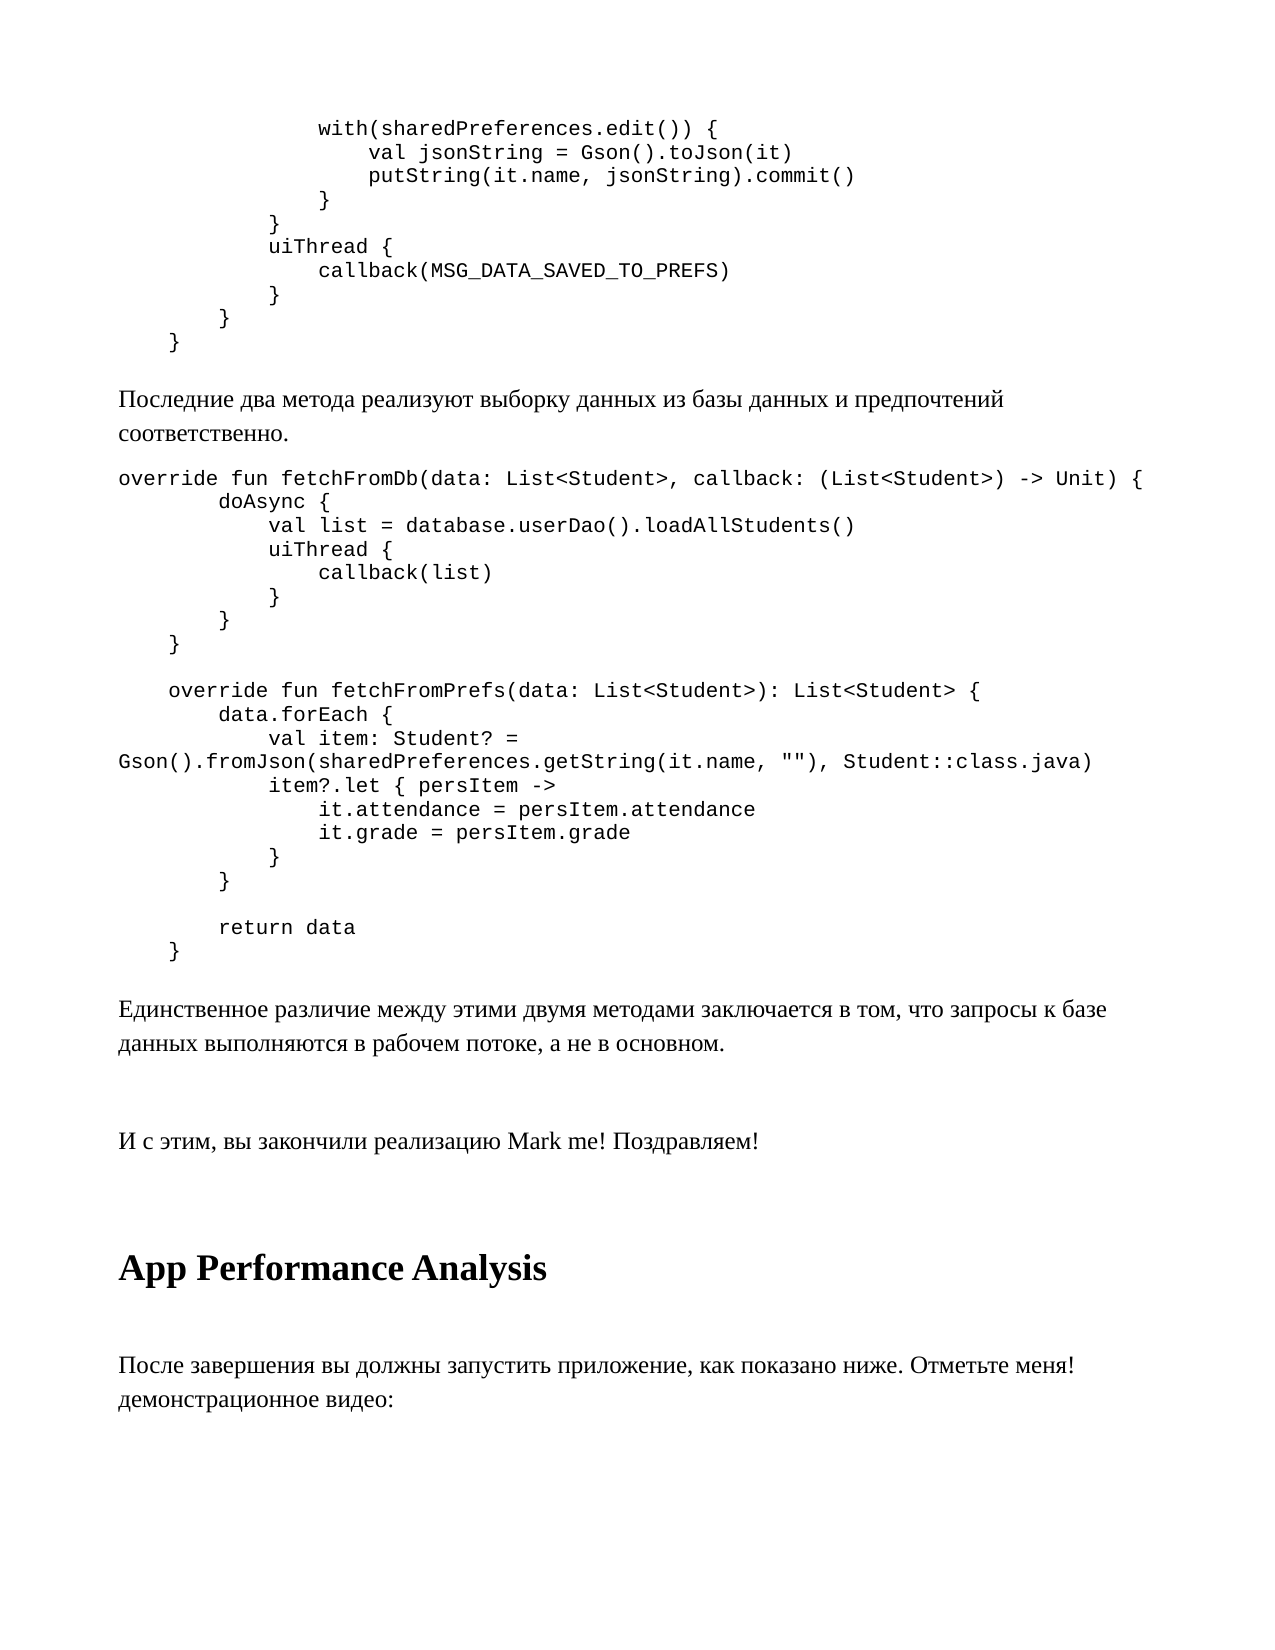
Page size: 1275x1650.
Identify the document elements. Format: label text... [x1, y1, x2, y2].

text putString(it.name, jsonString).commit() [118, 165, 1157, 189]
text } [118, 846, 1157, 869]
text with(sharedPreferences.edit()) { [118, 118, 1157, 142]
text } [118, 869, 1157, 893]
text data.forEach { [118, 704, 1157, 728]
text } [118, 331, 1157, 354]
text it.attendance = persItem.attendance [118, 799, 1157, 822]
text uiThread { [118, 236, 1157, 260]
text И с этим, вы закончили реализацию Mark me! Поздравляем! [118, 1126, 1157, 1155]
text item?.let { persItem -> [118, 775, 1157, 799]
text } [118, 284, 1157, 307]
text } [118, 609, 1157, 633]
text callback(list) [118, 562, 1157, 586]
text Единственное различие между этими двумя методами заключается в том, что запросы к базе данных выполняются в рабочем потоке, а не в основном. [118, 994, 1157, 1057]
text } [118, 586, 1157, 609]
subtitle App Performance Analysis [118, 1245, 1157, 1288]
text val list = database.userDao().loadAllStudents() [118, 515, 1157, 538]
text it.grade = persItem.grade [118, 822, 1157, 846]
text override fun fetchFromDb(data: List<Student>, callback: (List<Student>) -> Unit) { [118, 468, 1157, 491]
text } [118, 307, 1157, 331]
text } [118, 213, 1157, 236]
text Последние два метода реализуют выборку данных из базы данных и предпочтений соответственно. [118, 384, 1157, 447]
text } [118, 941, 1157, 964]
text После завершения вы должны запустить приложение, как показано ниже. Отметьте меня! демонстрационное видео: [118, 1350, 1157, 1413]
text } [118, 633, 1157, 657]
text } [118, 189, 1157, 213]
text return data [118, 917, 1157, 941]
text override fun fetchFromPrefs(data: List<Student>): List<Student> { [118, 680, 1157, 704]
text val item: Student? = Gson().fromJson(sharedPreferences.getString(it.name, ""), Student::class.java) [118, 728, 1157, 775]
text doAsync { [118, 491, 1157, 515]
text uiThread { [118, 538, 1157, 562]
text callback(MSG_DATA_SAVED_TO_PREFS) [118, 260, 1157, 284]
text val jsonString = Gson().toJson(it) [118, 142, 1157, 165]
